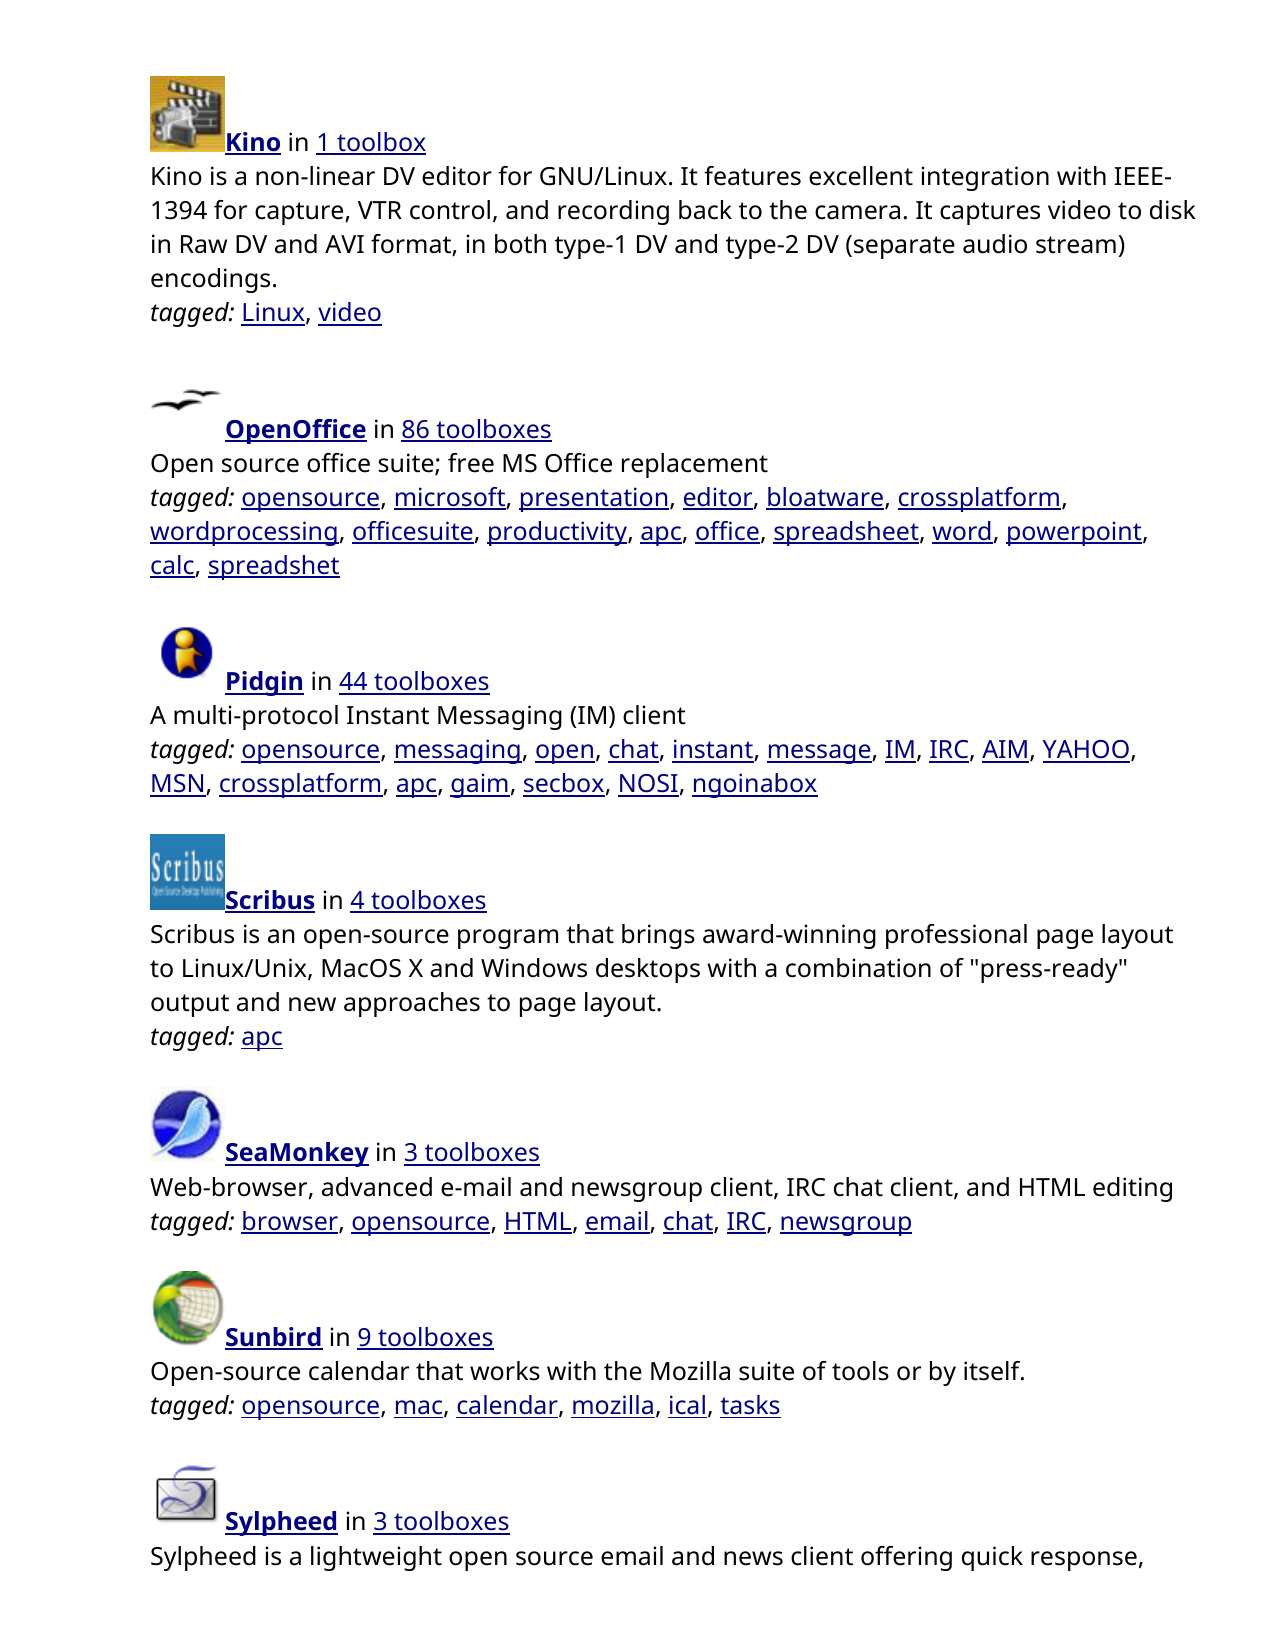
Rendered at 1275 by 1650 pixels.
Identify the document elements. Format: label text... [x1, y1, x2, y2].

picture [150, 1086, 225, 1162]
picture [150, 834, 225, 910]
text Scribus is an open-source program that brings award-winning professional page layout to Linux/Unix, MacOS X and Windows desktops with a combination of "press-ready" output and new approaches to page layout. [150, 917, 1198, 1019]
text Sylpheed in 3 toolboxes [150, 1456, 1198, 1538]
text Open source office suite; free MS Office replacement [150, 445, 1198, 479]
text Scribus in 4 toolboxes [150, 834, 1198, 917]
text tagged: Linux, video [150, 295, 1198, 329]
text tagged: browser, opensource, HTML, email, chat, IRC, newsgroup [150, 1203, 1198, 1237]
picture [150, 615, 225, 691]
text Sunbird in 9 toolboxes [150, 1271, 1198, 1354]
text Open-source calendar that works with the Mozilla suite of tools or by itself. [150, 1354, 1198, 1388]
picture [150, 76, 225, 152]
text tagged: opensource, microsoft, presentation, editor, bloatware, crossplatform, wordprocessing, officesuite, productivity, apc, office, spreadsheet, word, powerpoint, calc, spreadshet [150, 479, 1198, 582]
text Web-browser, advanced e-mail and newsgroup client, IRC chat client, and HTML editing [150, 1169, 1198, 1203]
text Kino is a non-linear DV editor for GNU/Linux. It features excellent integration with IEEE-1394 for capture, VTR control, and recording back to the camera. It captures video to disk in Raw DV and AVI format, in both type-1 DV and type-2 DV (separate audio stream) encodings. [150, 159, 1198, 295]
text Pidgin in 44 toolboxes [150, 616, 1198, 698]
text tagged: opensource, messaging, open, chat, instant, message, IM, IRC, AIM, YAHOO, MSN, crossplatform, apc, gaim, secbox, NOSI, ngoinabox [150, 732, 1198, 800]
picture [150, 1271, 225, 1347]
text OpenOffice in 86 toolboxes [150, 363, 1198, 445]
text SeaMonkey in 3 toolboxes [150, 1087, 1198, 1169]
text Kino in 1 toolbox [150, 76, 1198, 159]
picture [150, 363, 225, 439]
text tagged: apc [150, 1019, 1198, 1053]
text Sylpheed is a lightweight open source email and news client offering quick response, [150, 1538, 1198, 1572]
text A multi-protocol Instant Messaging (IM) client [150, 698, 1198, 732]
text tagged: opensource, mac, calendar, mozilla, ical, tasks [150, 1388, 1198, 1422]
picture [150, 1455, 225, 1531]
